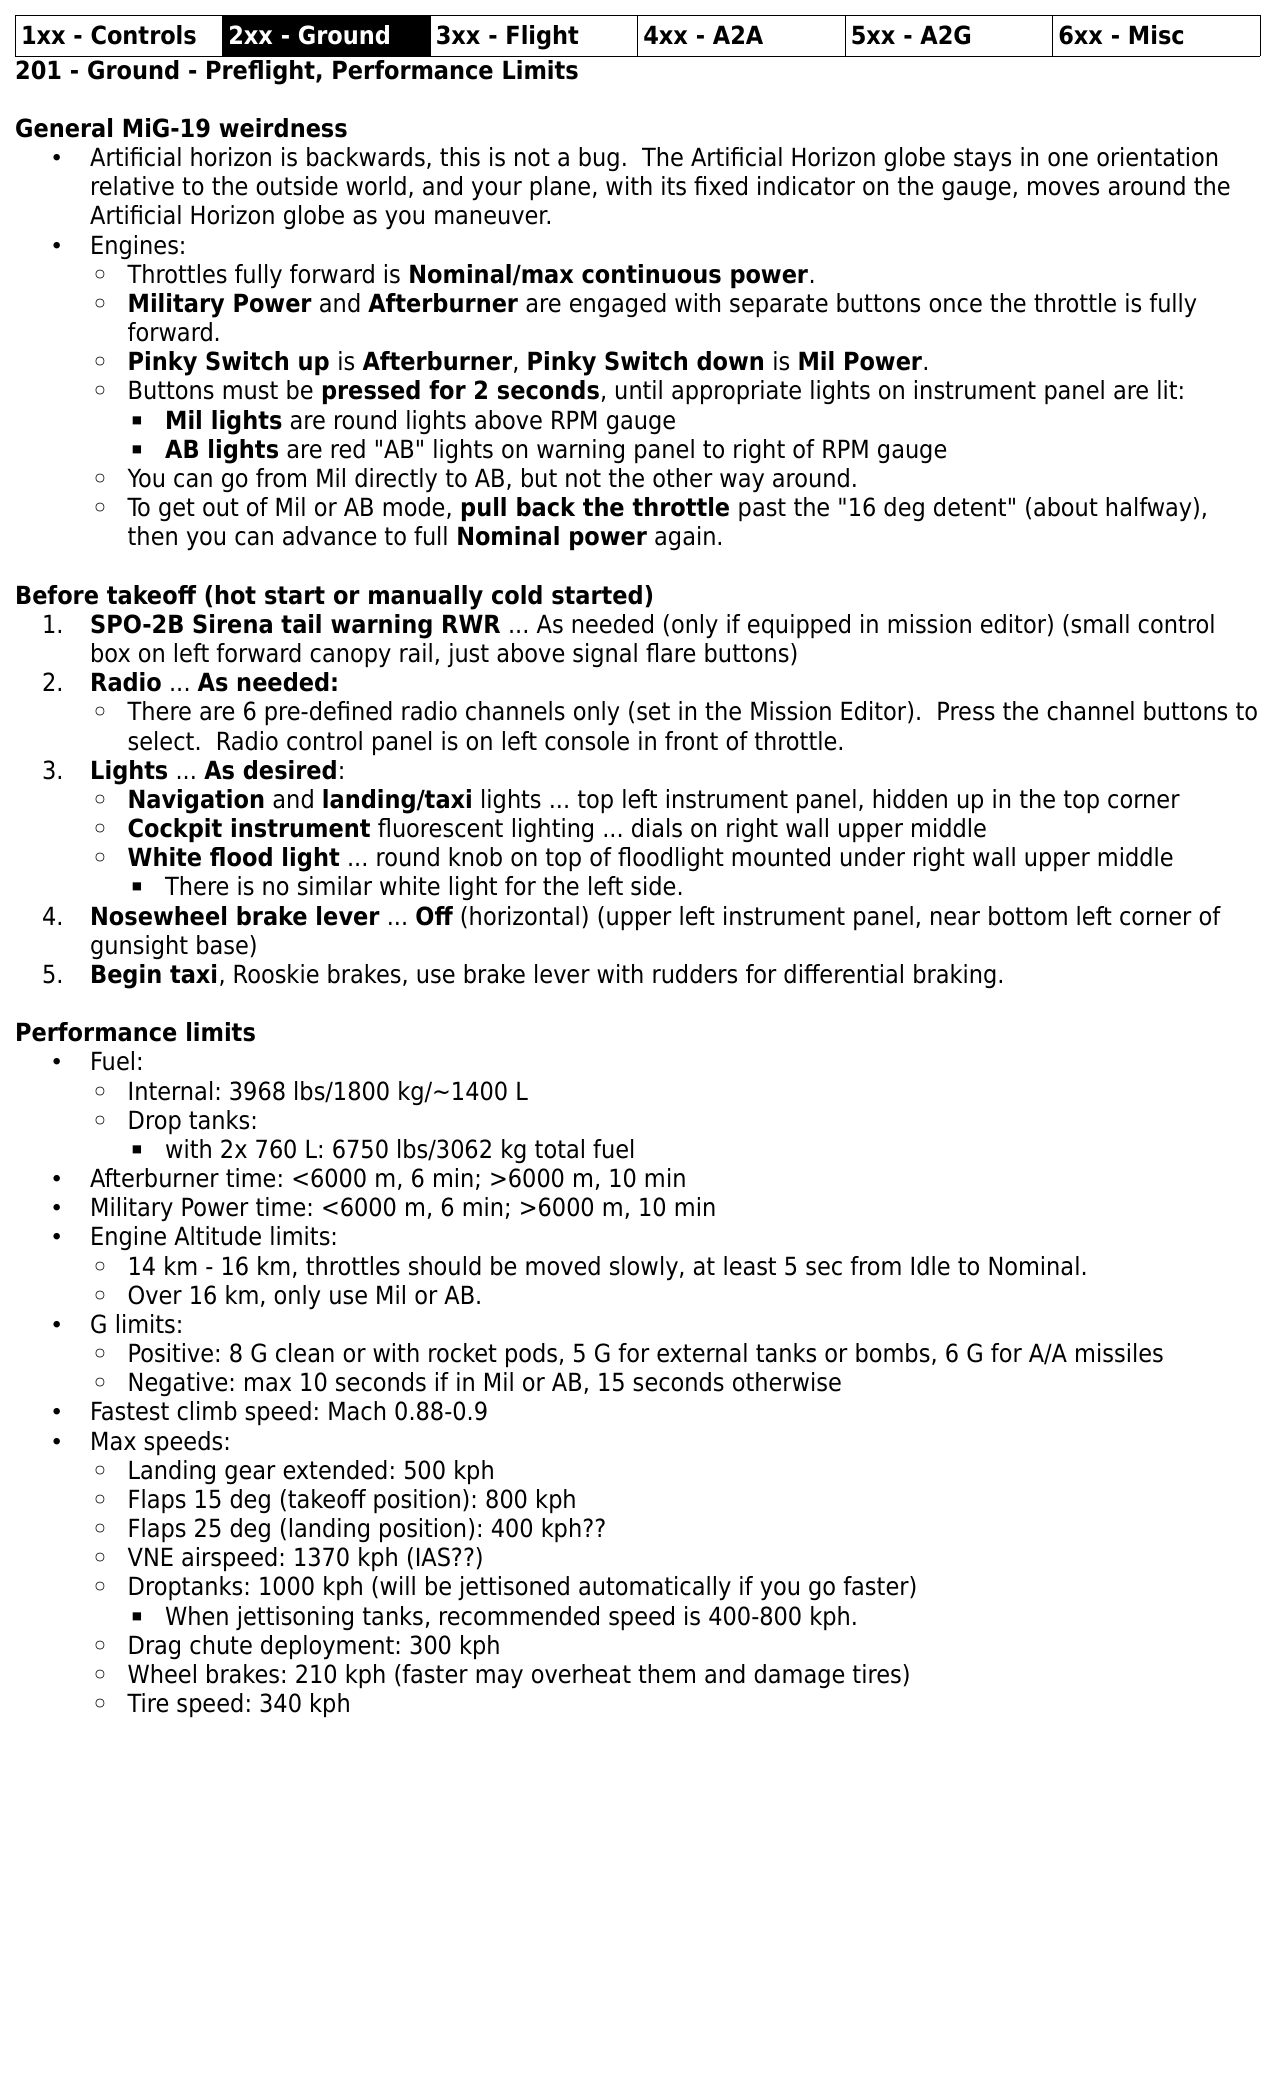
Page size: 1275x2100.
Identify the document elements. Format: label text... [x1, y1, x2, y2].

list Max speeds: [52, 1427, 1260, 1456]
list Military Power time: <6000 m, 6 min; >6000 m, 10 min [52, 1193, 1260, 1222]
table_header 6xx - Misc [1053, 16, 1260, 56]
list Positive: 8 G clean or with rocket pods, 5 G for external tanks or bombs, 6 G for A/A missiles [90, 1339, 1260, 1368]
list White flood light ... round knob on top of floodlight mounted under right wall upper middle [90, 843, 1260, 872]
list Landing gear extended: 500 kph [90, 1456, 1260, 1485]
list Over 16 km, only use Mil or AB. [90, 1281, 1260, 1310]
list Begin taxi, Rooskie brakes, use brake lever with rudders for differential braking. [52, 960, 1260, 989]
list G limits: [52, 1310, 1260, 1339]
text Before takeoff (hot start or manually cold started) [15, 581, 1260, 610]
table_header 4xx - A2A [638, 16, 845, 56]
list Artificial horizon is backwards, this is not a bug. The Artificial Horizon globe stays in one orientation relative to the outside world, and your plane, with its fixed indicator on the gauge, moves around the Artificial Horizon globe as you maneuver. [52, 143, 1260, 231]
list Internal: 3968 lbs/1800 kg/~1400 L [90, 1077, 1260, 1106]
list Engines: [52, 231, 1260, 260]
table_header 2xx - Ground [223, 16, 430, 56]
table_header 1xx - Controls [16, 16, 222, 56]
list Engine Altitude limits: [52, 1222, 1260, 1252]
list Drag chute deployment: 300 kph [90, 1631, 1260, 1660]
list Droptanks: 1000 kph (will be jettisoned automatically if you go faster) [90, 1572, 1260, 1602]
text General MiG-19 weirdness [15, 114, 1260, 143]
list Fastest climb speed: Mach 0.88-0.9 [52, 1397, 1260, 1427]
list You can go from Mil directly to AB, but not the other way around. [90, 464, 1260, 493]
list Drop tanks: [90, 1106, 1260, 1135]
list Tire speed: 340 kph [90, 1689, 1260, 1718]
list To get out of Mil or AB mode, pull back the throttle past the "16 deg detent" (about halfway), then you can advance to full Nominal power again. [90, 493, 1260, 552]
list Afterburner time: <6000 m, 6 min; >6000 m, 10 min [52, 1164, 1260, 1193]
list Military Power and Afterburner are engaged with separate buttons once the throttle is fully forward. [90, 289, 1260, 347]
list Throttles fully forward is Nominal/max continuous power. [90, 260, 1260, 289]
text Performance limits [15, 1018, 1260, 1047]
list 14 km - 16 km, throttles should be moved slowly, at least 5 sec from Idle to Nominal. [90, 1252, 1260, 1281]
list Radio ... As needed: [52, 668, 1260, 697]
list AB lights are red "AB" lights on warning panel to right of RPM gauge [127, 435, 1260, 464]
list Navigation and landing/taxi lights ... top left instrument panel, hidden up in the top corner [90, 785, 1260, 814]
list Pinky Switch up is Afterburner, Pinky Switch down is Mil Power. [90, 347, 1260, 377]
list VNE airspeed: 1370 kph (IAS??) [90, 1543, 1260, 1572]
list Buttons must be pressed for 2 seconds, until appropriate lights on instrument panel are lit: [90, 377, 1260, 406]
list Fuel: [52, 1047, 1260, 1077]
list Cockpit instrument fluorescent lighting ... dials on right wall upper middle [90, 814, 1260, 843]
list with 2x 760 L: 6750 lbs/3062 kg total fuel [127, 1135, 1260, 1164]
text 201 - Ground - Preflight, Performance Limits [15, 57, 1260, 85]
list There are 6 pre-defined radio channels only (set in the Mission Editor). Press the channel buttons to select. Radio control panel is on left console in front of throttle. [90, 697, 1260, 756]
list Lights ... As desired: [52, 756, 1260, 785]
list When jettisoning tanks, recommended speed is 400-800 kph. [127, 1602, 1260, 1631]
list Wheel brakes: 210 kph (faster may overheat them and damage tires) [90, 1660, 1260, 1689]
table_header 5xx - A2G [846, 16, 1052, 56]
list Negative: max 10 seconds if in Mil or AB, 15 seconds otherwise [90, 1368, 1260, 1397]
list Flaps 25 deg (landing position): 400 kph?? [90, 1514, 1260, 1543]
table_header 3xx - Flight [431, 16, 637, 56]
list Nosewheel brake lever ... Off (horizontal) (upper left instrument panel, near bottom left corner of gunsight base) [52, 902, 1260, 960]
list Flaps 15 deg (takeoff position): 800 kph [90, 1485, 1260, 1514]
list SPO-2B Sirena tail warning RWR ... As needed (only if equipped in mission editor) (small control box on left forward canopy rail, just above signal flare buttons) [52, 610, 1260, 668]
list There is no similar white light for the left side. [127, 872, 1260, 902]
list Mil lights are round lights above RPM gauge [127, 406, 1260, 435]
